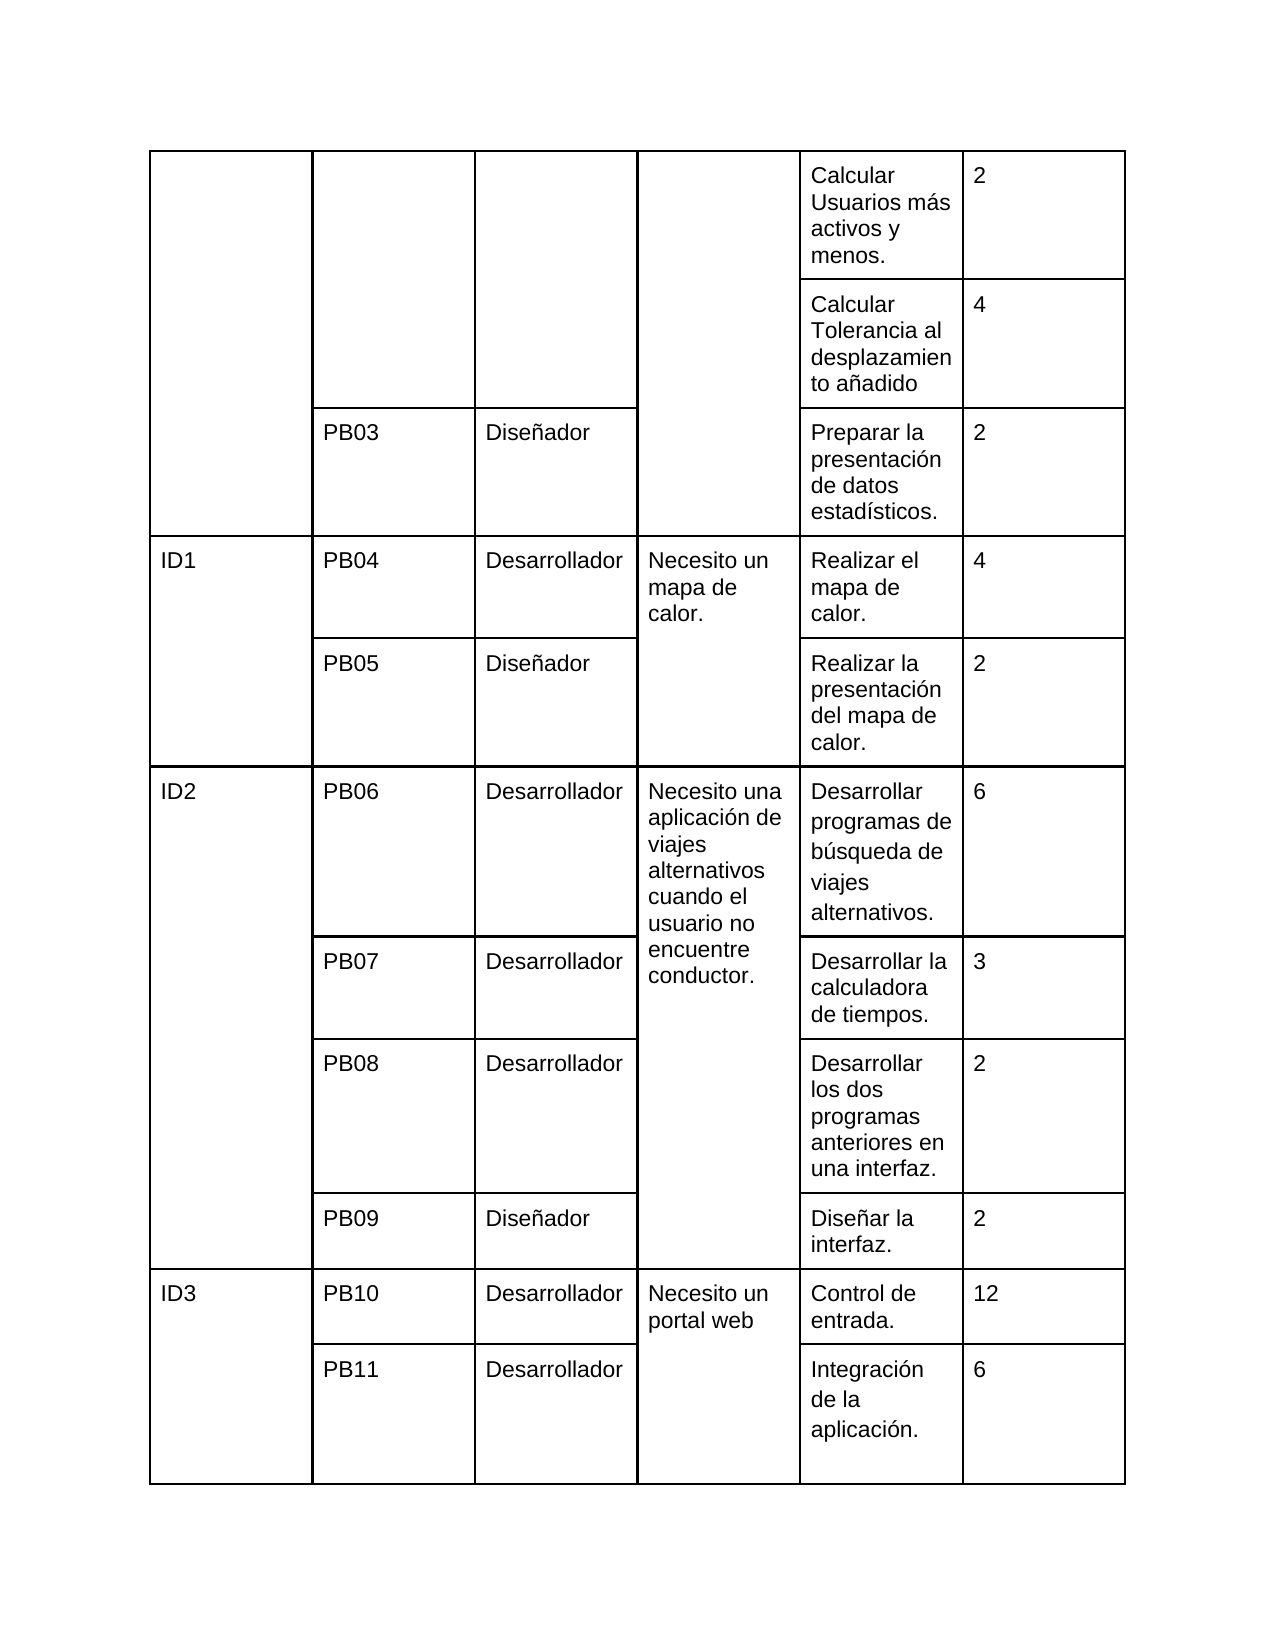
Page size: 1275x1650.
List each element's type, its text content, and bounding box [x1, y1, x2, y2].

table_cell Desarrollador [476, 1040, 636, 1192]
table_cell Calcular Usuarios más activos y menos. [801, 152, 962, 278]
table_cell 2 [964, 152, 1124, 278]
table_cell ID1 [151, 537, 311, 765]
table_cell Desarrollar los dos programas anteriores en una interfaz. [801, 1040, 962, 1192]
table_cell Realizar el mapa de calor. [801, 537, 962, 637]
table_cell PB05 [314, 639, 474, 765]
table_cell Control de entrada. [801, 1270, 962, 1343]
table_cell PB10 [314, 1270, 474, 1343]
table_cell 4 [964, 537, 1124, 637]
table_cell 2 [964, 1040, 1124, 1192]
table_cell Calcular Tolerancia al desplazamiento añadido [801, 280, 962, 407]
table_cell Diseñador [476, 1194, 636, 1268]
table_cell Necesito un mapa de calor. [639, 537, 799, 765]
table_cell Necesito una aplicación de viajes alternativos cuando el usuario no encuentre conductor. [639, 768, 799, 1268]
table_cell 2 [964, 639, 1124, 765]
table_cell PB03 [314, 409, 474, 535]
table_cell 12 [964, 1270, 1124, 1343]
table_cell Necesito un portal web [639, 1270, 799, 1483]
table_cell ID3 [151, 1270, 311, 1483]
table_cell PB09 [314, 1194, 474, 1268]
table_cell Preparar la presentación de datos estadísticos. [801, 409, 962, 535]
table_cell Integración de la aplicación. [801, 1345, 962, 1483]
table_cell Diseñador [476, 639, 636, 765]
table_cell Desarrollar la calculadora de tiempos. [801, 938, 962, 1037]
table_cell ID2 [151, 768, 311, 1268]
table_cell [314, 152, 474, 407]
table_cell Realizar la presentación del mapa de calor. [801, 639, 962, 765]
table_cell PB08 [314, 1040, 474, 1192]
table_cell Desarrollador [476, 1270, 636, 1343]
table_cell PB07 [314, 938, 474, 1037]
table_cell PB04 [314, 537, 474, 637]
table_cell Desarrollador [476, 768, 636, 935]
table_cell 3 [964, 938, 1124, 1037]
table_cell 2 [964, 1194, 1124, 1268]
table_cell PB06 [314, 768, 474, 935]
table_cell 2 [964, 409, 1124, 535]
table_cell PB11 [314, 1345, 474, 1483]
table_cell [476, 152, 636, 407]
table_cell Desarrollar programas de búsqueda de viajes alternativos. [801, 768, 962, 935]
table_cell [151, 152, 311, 535]
table_cell 4 [964, 280, 1124, 407]
table_cell 6 [964, 768, 1124, 935]
table_cell Diseñador [476, 409, 636, 535]
table_cell [639, 152, 799, 535]
table_cell Desarrollador [476, 938, 636, 1037]
table_cell Diseñar la interfaz. [801, 1194, 962, 1268]
table_cell 6 [964, 1345, 1124, 1483]
table_cell Desarrollador [476, 1345, 636, 1483]
table_cell Desarrollador [476, 537, 636, 637]
